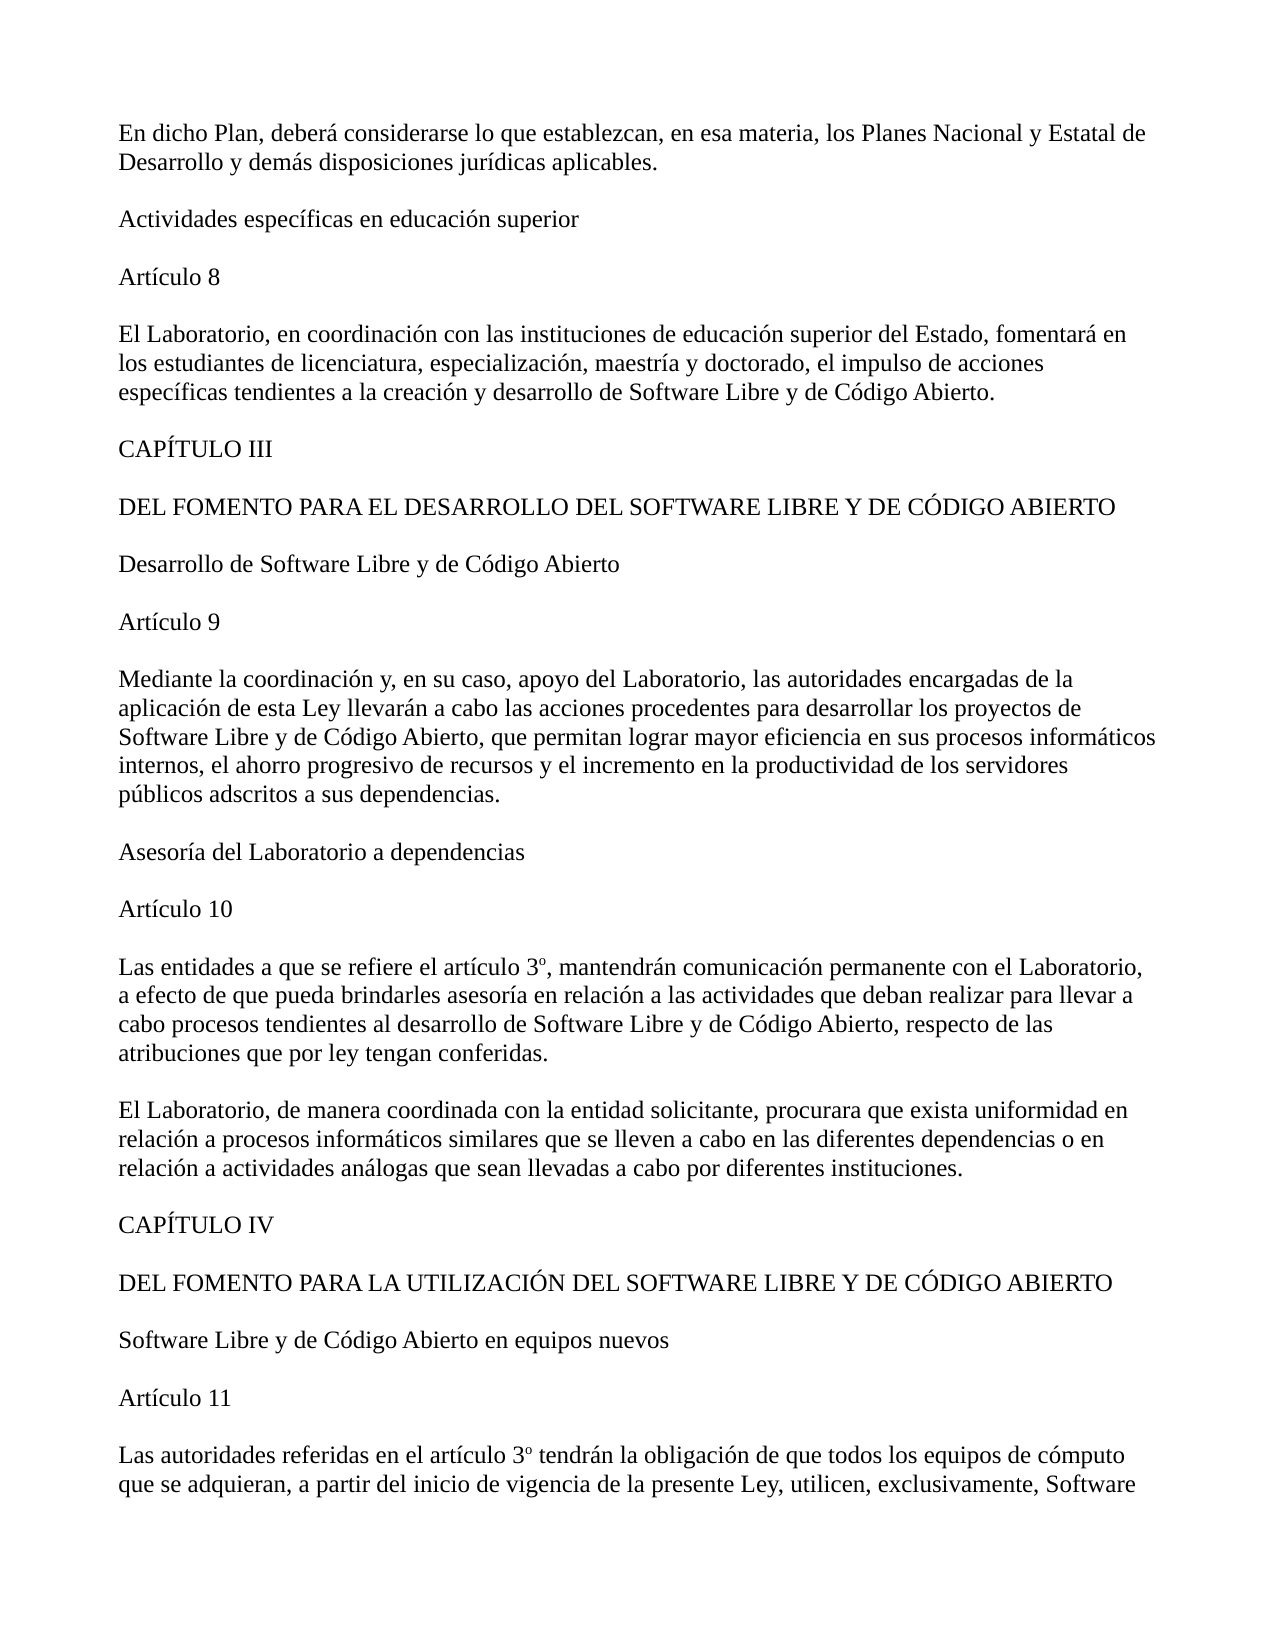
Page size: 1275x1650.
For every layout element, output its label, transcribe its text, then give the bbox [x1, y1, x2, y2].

text El Laboratorio, de manera coordinada con la entidad solicitante, procurara que exista uniformidad en relación a procesos informáticos similares que se lleven a cabo en las diferentes dependencias o en relación a actividades análogas que sean llevadas a cabo por diferentes instituciones. [118, 1096, 1157, 1182]
text Desarrollo de Software Libre y de Código Abierto [118, 549, 1157, 578]
text Asesoría del Laboratorio a dependencias [118, 837, 1157, 866]
text CAPÍTULO IV [118, 1211, 1157, 1239]
text En dicho Plan, deberá considerarse lo que establezcan, en esa materia, los Planes Nacional y Estatal de Desarrollo y demás disposiciones jurídicas aplicables. [118, 118, 1157, 176]
text Artículo 11 [118, 1383, 1157, 1412]
text Software Libre y de Código Abierto en equipos nuevos [118, 1326, 1157, 1354]
text Artículo 10 [118, 894, 1157, 923]
text Las autoridades referidas en el artículo 3o tendrán la obligación de que todos los equipos de cómputo que se adquieran, a partir del inicio de vigencia de la presente Ley, utilicen, exclusivamente, Software [118, 1441, 1157, 1498]
text DEL FOMENTO PARA LA UTILIZACIÓN DEL SOFTWARE LIBRE Y DE CÓDIGO ABIERTO [118, 1268, 1157, 1297]
text Las entidades a que se refiere el artículo 3o, mantendrán comunicación permanente con el Laboratorio, a efecto de que pueda brindarles asesoría en relación a las actividades que deban realizar para llevar a cabo procesos tendientes al desarrollo de Software Libre y de Código Abierto, respecto de las atribuciones que por ley tengan conferidas. [118, 952, 1157, 1067]
text Actividades específicas en educación superior [118, 204, 1157, 233]
text El Laboratorio, en coordinación con las instituciones de educación superior del Estado, fomentará en los estudiantes de licenciatura, especialización, maestría y doctorado, el impulso de acciones específicas tendientes a la creación y desarrollo de Software Libre y de Código Abierto. [118, 319, 1157, 406]
text Artículo 8 [118, 262, 1157, 291]
text DEL FOMENTO PARA EL DESARROLLO DEL SOFTWARE LIBRE Y DE CÓDIGO ABIERTO [118, 492, 1157, 521]
text Mediante la coordinación y, en su caso, apoyo del Laboratorio, las autoridades encargadas de la aplicación de esta Ley llevarán a cabo las acciones procedentes para desarrollar los proyectos de Software Libre y de Código Abierto, que permitan lograr mayor eficiencia en sus procesos informáticos internos, el ahorro progresivo de recursos y el incremento en la productividad de los servidores públicos adscritos a sus dependencias. [118, 664, 1157, 808]
text Artículo 9 [118, 607, 1157, 636]
text CAPÍTULO III [118, 434, 1157, 463]
